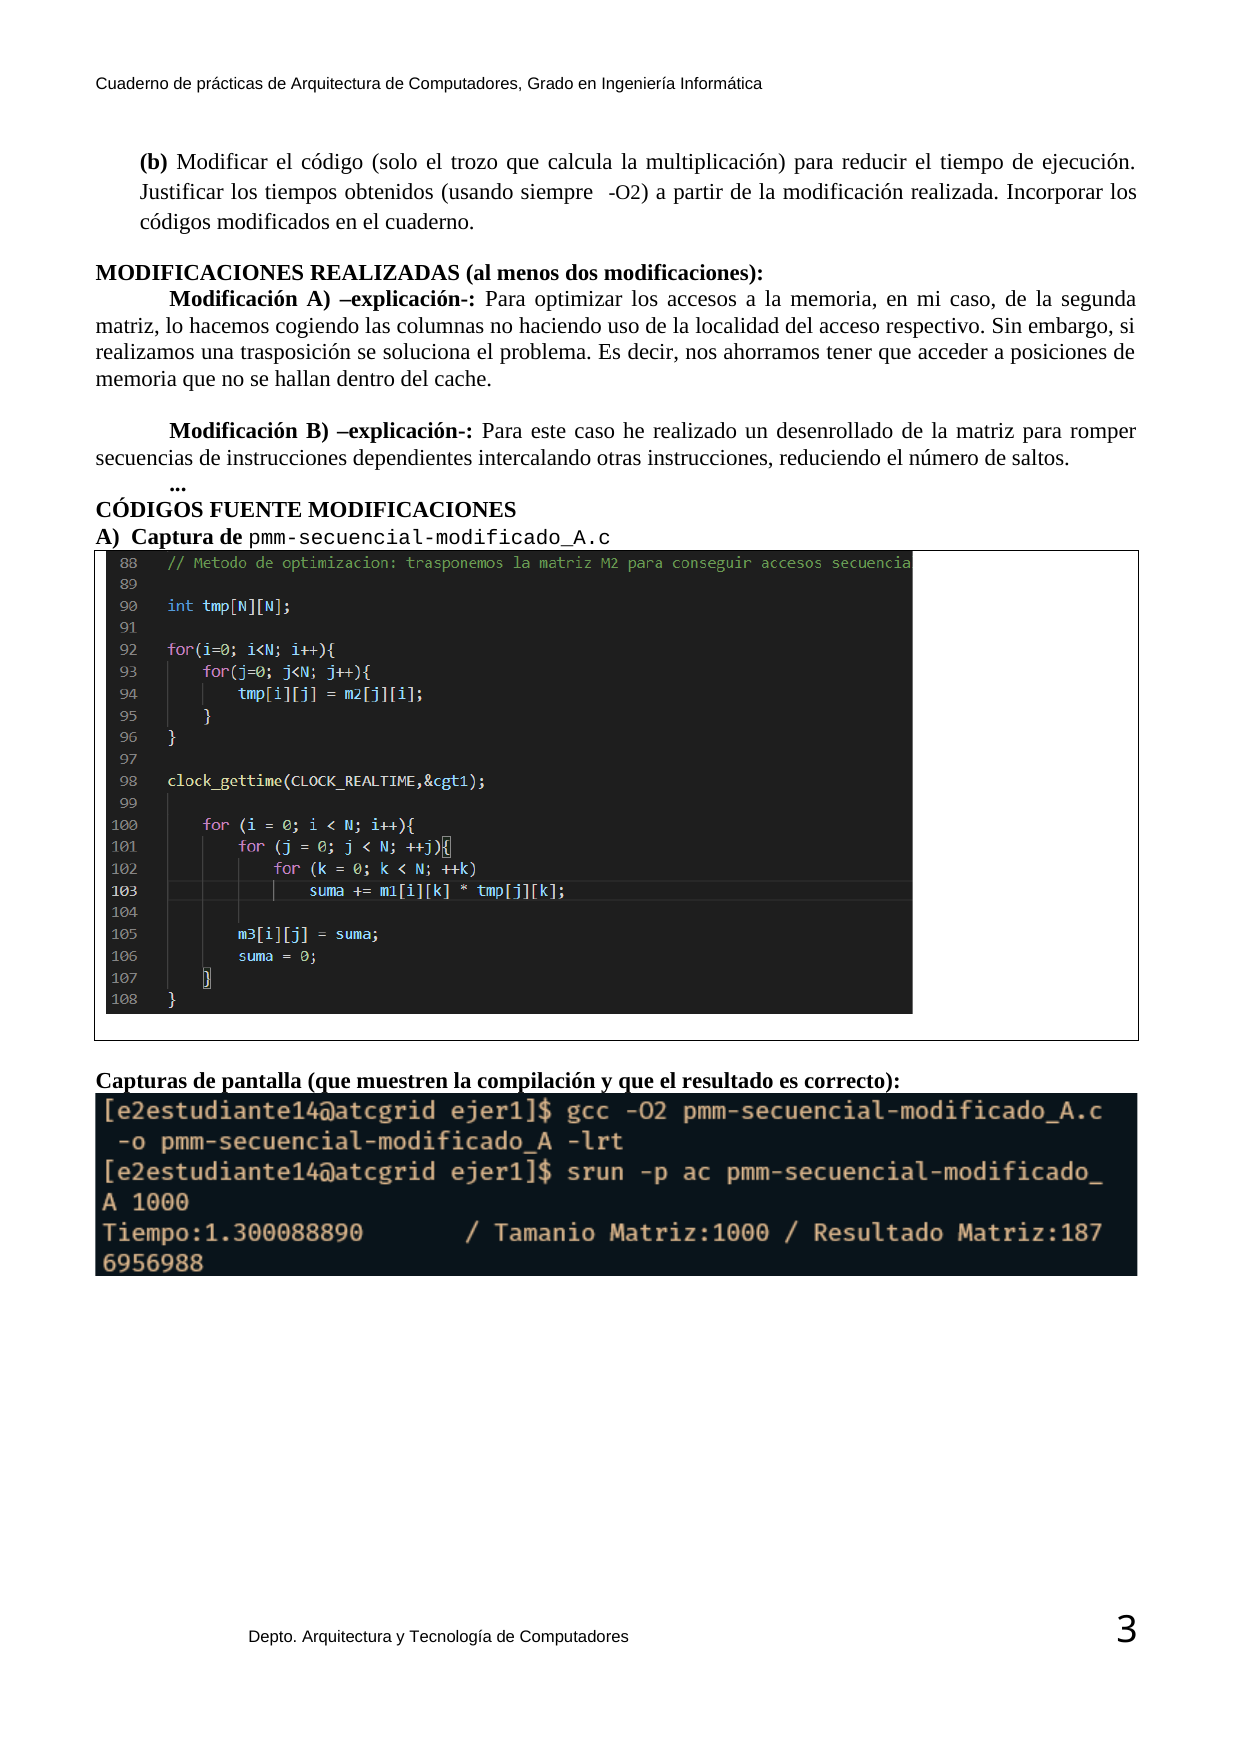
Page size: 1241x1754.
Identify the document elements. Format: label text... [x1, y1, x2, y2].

text MODIFICACIONES REALIZADAS (al menos dos modificaciones): [95, 259, 1137, 286]
list (b) Modificar el código (solo el trozo que calcula la multiplicación) para reducir el tiempo de ejecución. Justificar los tiempos obtenidos (usando siempre -O2) a partir de la modificación realizada. Incorporar los códigos modificados en el cuaderno. [139, 148, 1137, 234]
text Modificación A) –explicación-: Para optimizar los accesos a la memoria, en mi caso, de la segunda matriz, lo hacemos cogiendo las columnas no haciendo uso de la localidad del acceso respectivo. Sin embargo, si realizamos una trasposición se soluciona el problema. Es decir, nos ahorramos tener que acceder a posiciones de memoria que no se hallan dentro del cache. [95, 286, 1137, 391]
table_header [95, 551, 1138, 1039]
text A) Captura de pmm-secuencial-modificado_A.c [95, 523, 1137, 550]
text CÓDIGOS FUENTE MODIFICACIONES [95, 496, 1137, 523]
text Modificación B) –explicación-: Para este caso he realizado un desenrollado de la matriz para romper secuencias de instrucciones dependientes intercalando otras instrucciones, reduciendo el número de saltos. [95, 417, 1137, 470]
text Capturas de pantalla (que muestren la compilación y que el resultado es correcto): [95, 1067, 1137, 1093]
text ... [95, 470, 1137, 496]
